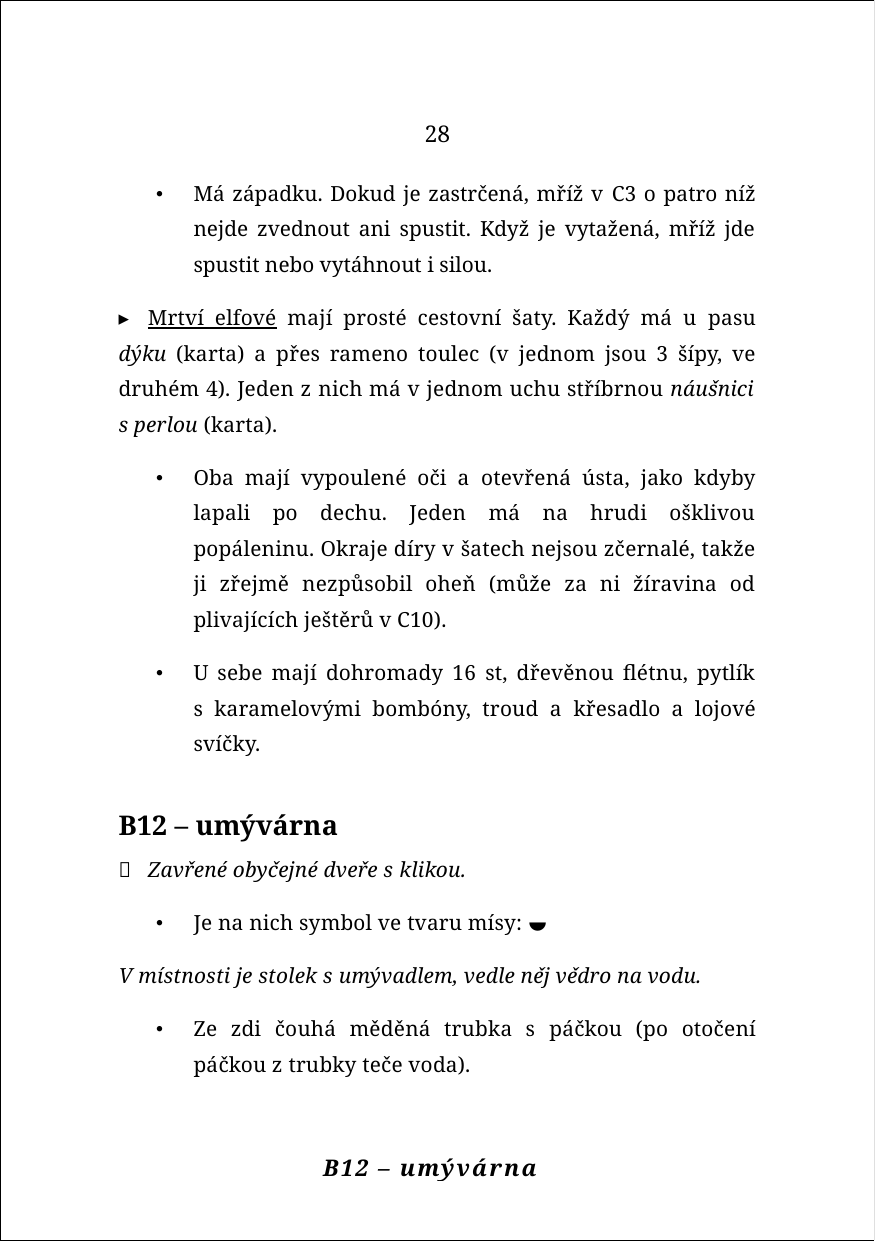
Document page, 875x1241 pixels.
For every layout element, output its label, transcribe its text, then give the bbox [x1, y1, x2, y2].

list U⁠ sebe mají dohromady 16 st, dřevěnou flétnu, pytlík s⁠ karamelovými bombóny, troud a⁠ křesadlo a lojové svíčky. [156, 658, 756, 758]
text ▸ Mrtví elfové mají prosté cestovní šaty. Každý má u⁠ pasu dýku (karta) a⁠ přes rameno toulec (v⁠ jednom jsou 3 šípy, ve druhém 4). Jeden z⁠ nich má v⁠ jednom uchu stříbrnou náušnici s⁠ perlou (karta). [118, 303, 756, 438]
text 🚪 Zavřené obyčejné dveře s⁠ klikou. [118, 855, 756, 883]
list Oba mají vypoulené oči a⁠ otevřená ústa, jako kdyby lapali po dechu. Jeden má na hrudi ošklivou popáleninu. Okraje díry v⁠ šatech nejsou zčernalé, takže ji zřejmě nezpůsobil oheň (může za ni žíravina od plivajících ještěrů v C10). [156, 463, 756, 633]
subtitle B12 – umývárna [118, 806, 756, 843]
list Je na nich symbol ve tvaru mísy: ⯋ [156, 908, 756, 937]
list Ze zdi čouhá měděná trubka s⁠ páčkou (po otočení páčkou z⁠ trubky teče voda). [156, 1014, 756, 1078]
text V⁠ místnosti je stolek s⁠ umývadlem, vedle něj vědro na vodu. [118, 961, 756, 990]
list Má západku. Dokud je zastrčená, mříž v⁠ C3 o⁠ patro níž nejde zvednout ani spustit. Když je vytažená, mříž jde spustit nebo vytáhnout i silou. [156, 179, 756, 278]
